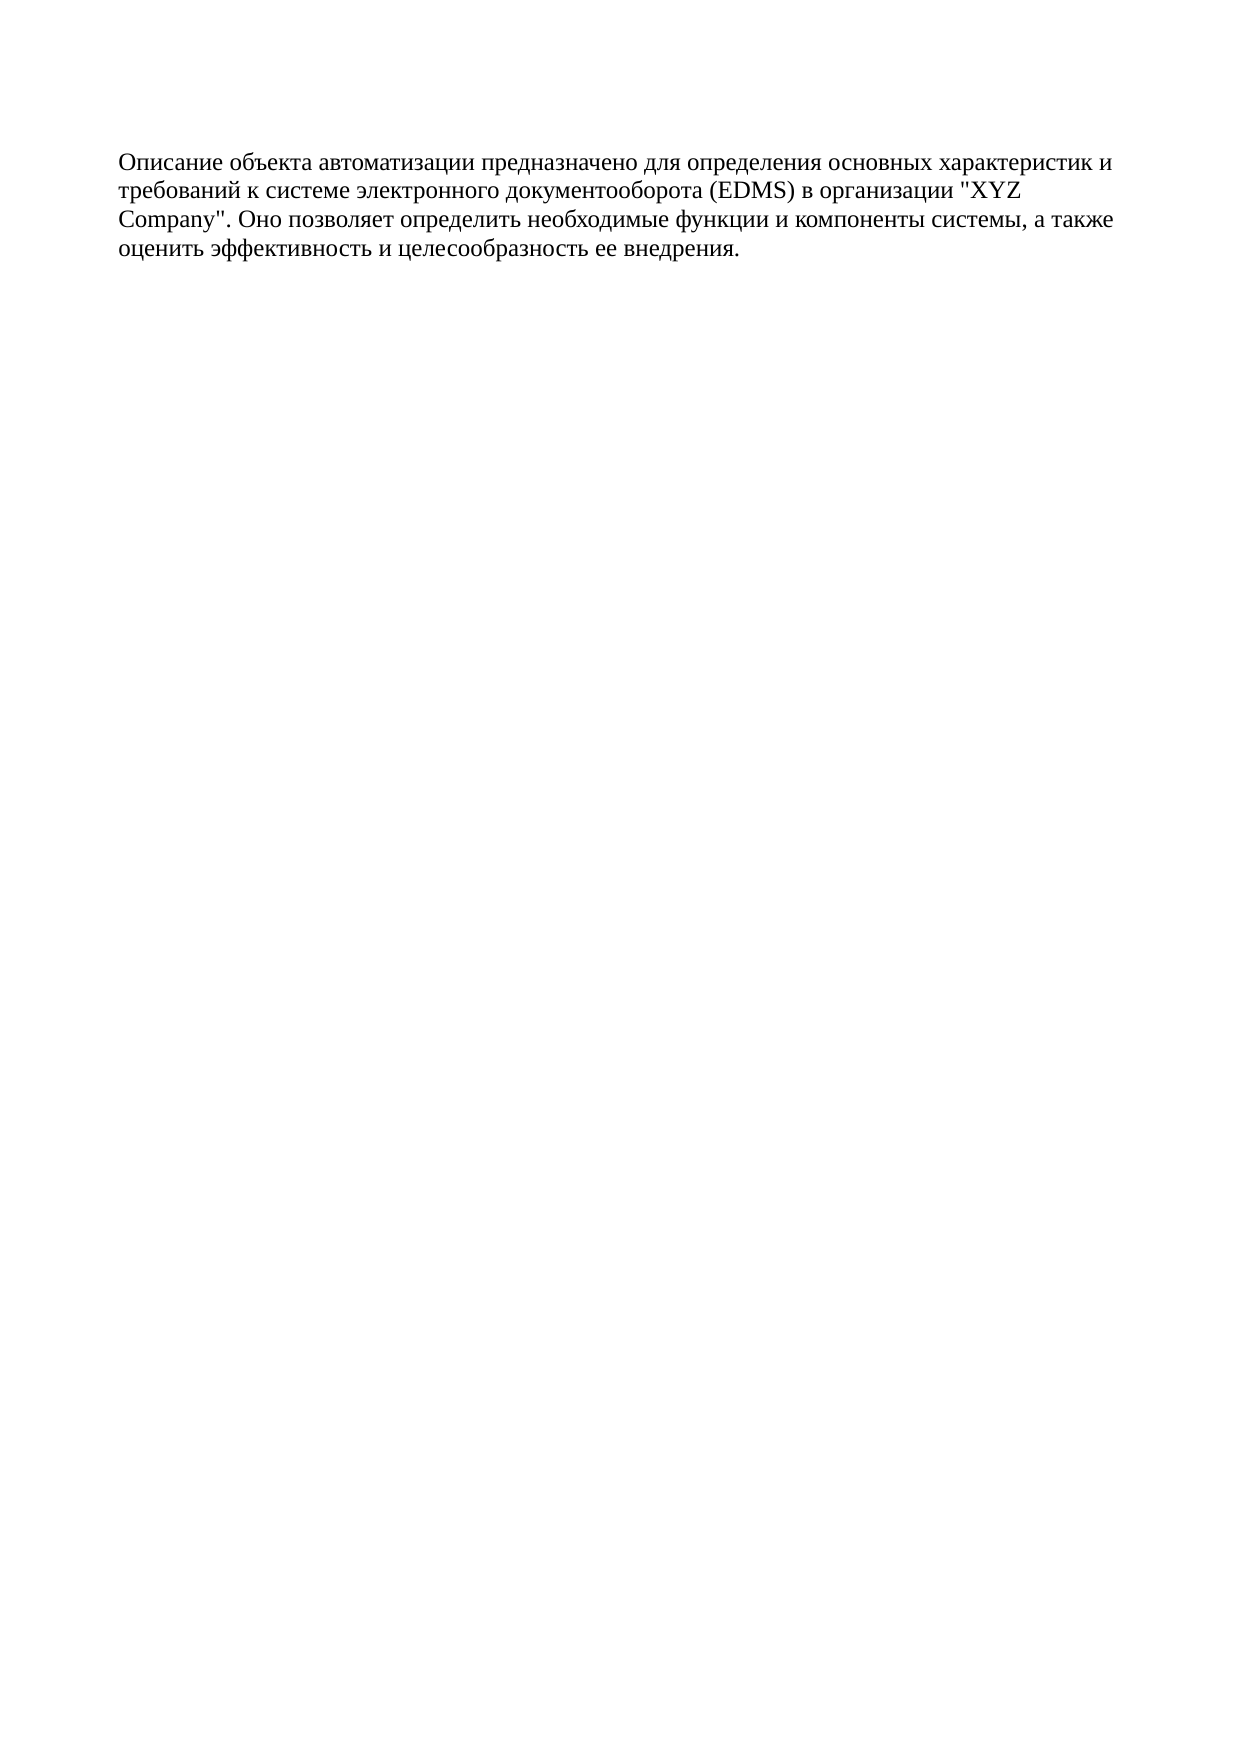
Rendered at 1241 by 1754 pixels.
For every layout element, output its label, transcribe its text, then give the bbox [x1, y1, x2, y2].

text Описание объекта автоматизации предназначено для определения основных характеристик и требований к системе электронного документооборота (EDMS) в организации "XYZ Company". Оно позволяет определить необходимые функции и компоненты системы, а также оценить эффективность и целесообразность ее внедрения. [118, 118, 1122, 262]
